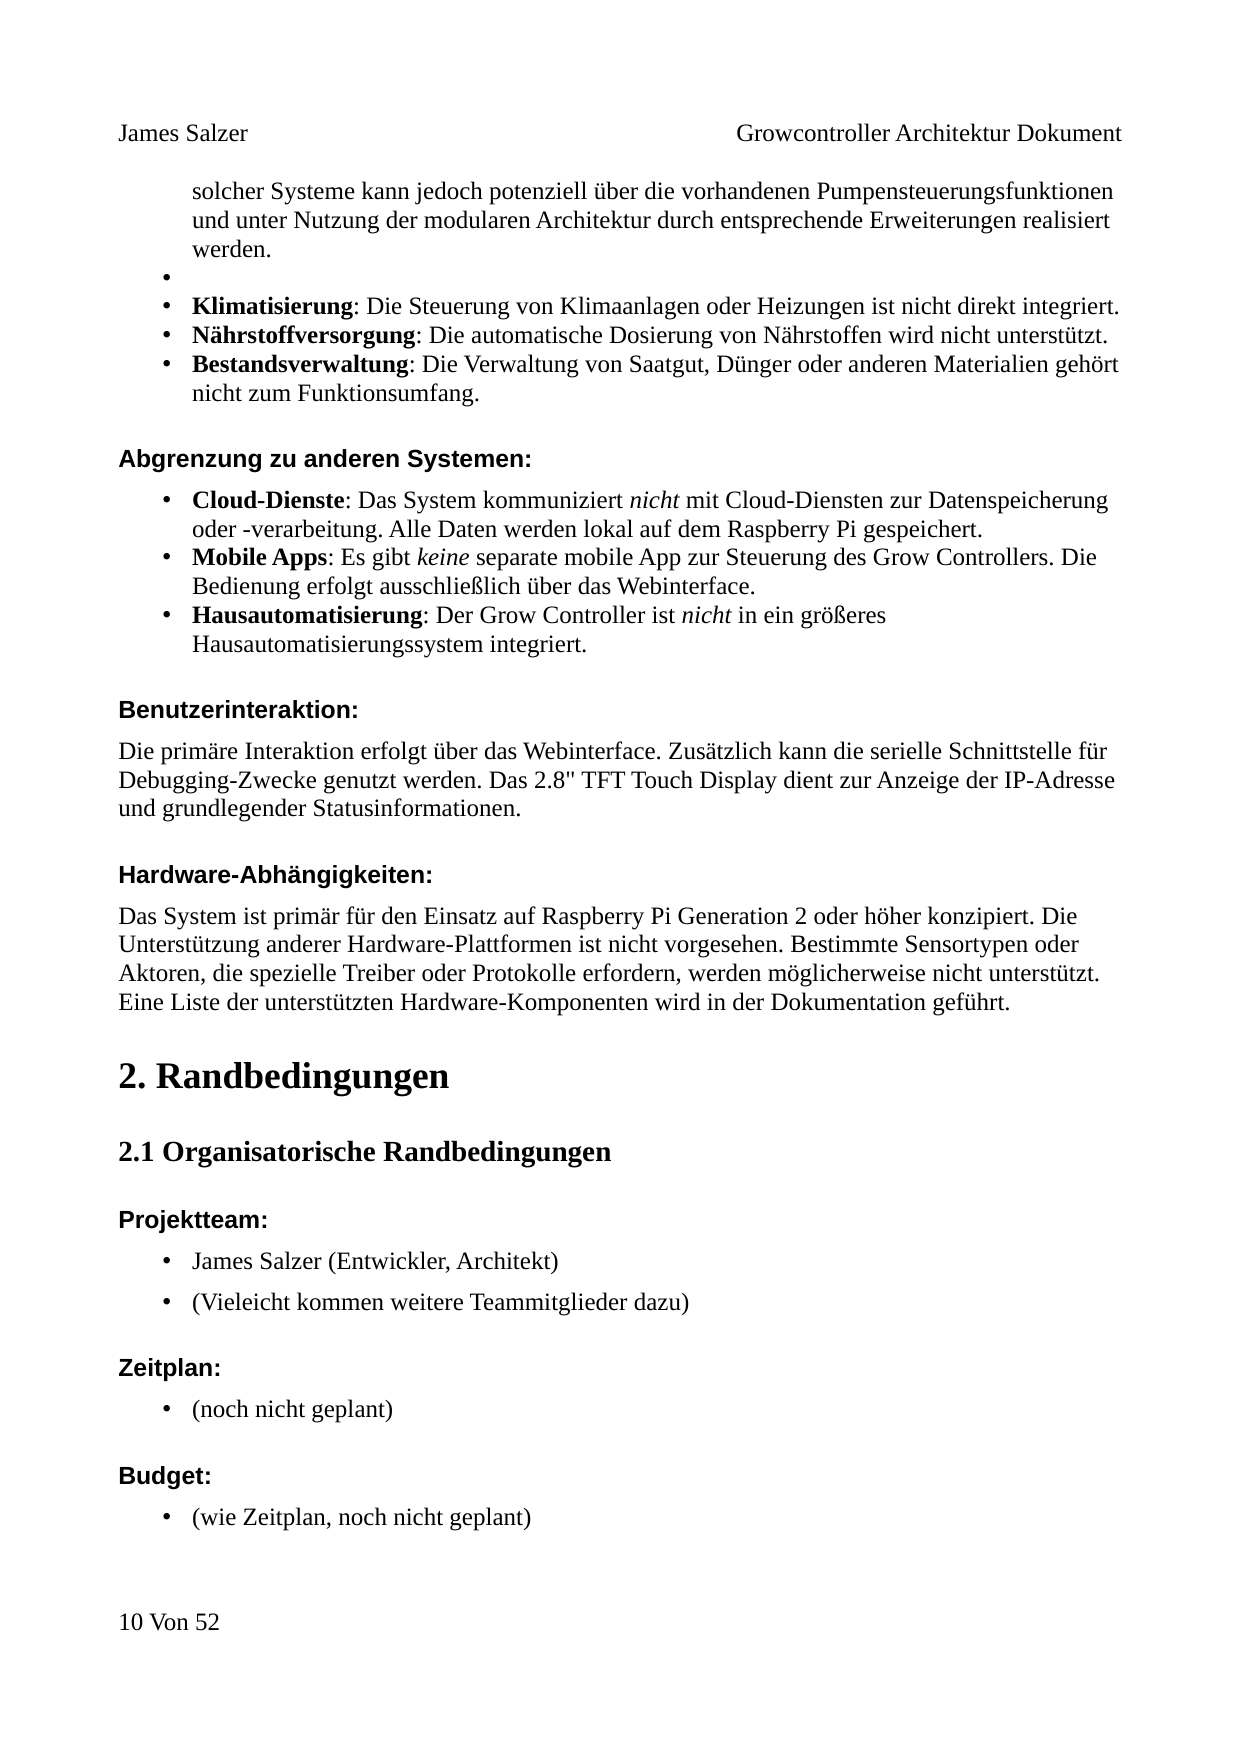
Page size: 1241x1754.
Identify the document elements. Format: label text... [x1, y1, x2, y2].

subtitle 2.1 Organisatorische Randbedingungen [118, 1134, 1122, 1167]
list Hausautomatisierung: Der Grow Controller ist nicht in ein größeres Hausautomatisierungssystem integriert. [162, 600, 1122, 657]
list Nährstoffversorgung: Die automatische Dosierung von Nährstoffen wird nicht unterstützt. [162, 320, 1122, 349]
list James Salzer (Entwickler, Architekt) [162, 1246, 1122, 1275]
text Die primäre Interaktion erfolgt über das Webinterface. Zusätzlich kann die serielle Schnittstelle für Debugging-Zwecke genutzt werden. Das 2.8" TFT Touch Display dient zur Anzeige der IP-Adresse und grundlegender Statusinformationen. [118, 736, 1122, 822]
subtitle 2. Randbedingungen [118, 1053, 1122, 1096]
subtitle Benutzerinteraktion: [118, 695, 1122, 723]
subtitle Zeitplan: [118, 1353, 1122, 1382]
list (Vieleicht kommen weitere Teammitglieder dazu) [162, 1287, 1122, 1316]
subtitle Abgrenzung zu anderen Systemen: [118, 444, 1122, 472]
list (wie Zeitplan, noch nicht geplant) [162, 1502, 1122, 1531]
subtitle Budget: [118, 1461, 1122, 1489]
list solcher Systeme kann jedoch potenziell über die vorhandenen Pumpensteuerungsfunktionen und unter Nutzung der modularen Architektur durch entsprechende Erweiterungen realisiert werden. [162, 176, 1122, 263]
list (noch nicht geplant) [162, 1394, 1122, 1423]
subtitle Projektteam: [118, 1205, 1122, 1233]
subtitle Hardware-Abhängigkeiten: [118, 860, 1122, 888]
text Das System ist primär für den Einsatz auf Raspberry Pi Generation 2 oder höher konzipiert. Die Unterstützung anderer Hardware-Plattformen ist nicht vorgesehen. Bestimmte Sensortypen oder Aktoren, die spezielle Treiber oder Protokolle erfordern, werden möglicherweise nicht unterstützt. Eine Liste der unterstützten Hardware-Komponenten wird in der Dokumentation geführt. [118, 901, 1122, 1016]
list Klimatisierung: Die Steuerung von Klimaanlagen oder Heizungen ist nicht direkt integriert. [162, 291, 1122, 320]
list Bestandsverwaltung: Die Verwaltung von Saatgut, Dünger oder anderen Materialien gehört nicht zum Funktionsumfang. [162, 349, 1122, 406]
list Cloud-Dienste: Das System kommuniziert nicht mit Cloud-Diensten zur Datenspeicherung oder -verarbeitung. Alle Daten werden lokal auf dem Raspberry Pi gespeichert. [162, 485, 1122, 542]
list Mobile Apps: Es gibt keine separate mobile App zur Steuerung des Grow Controllers. Die Bedienung erfolgt ausschließlich über das Webinterface. [162, 542, 1122, 600]
